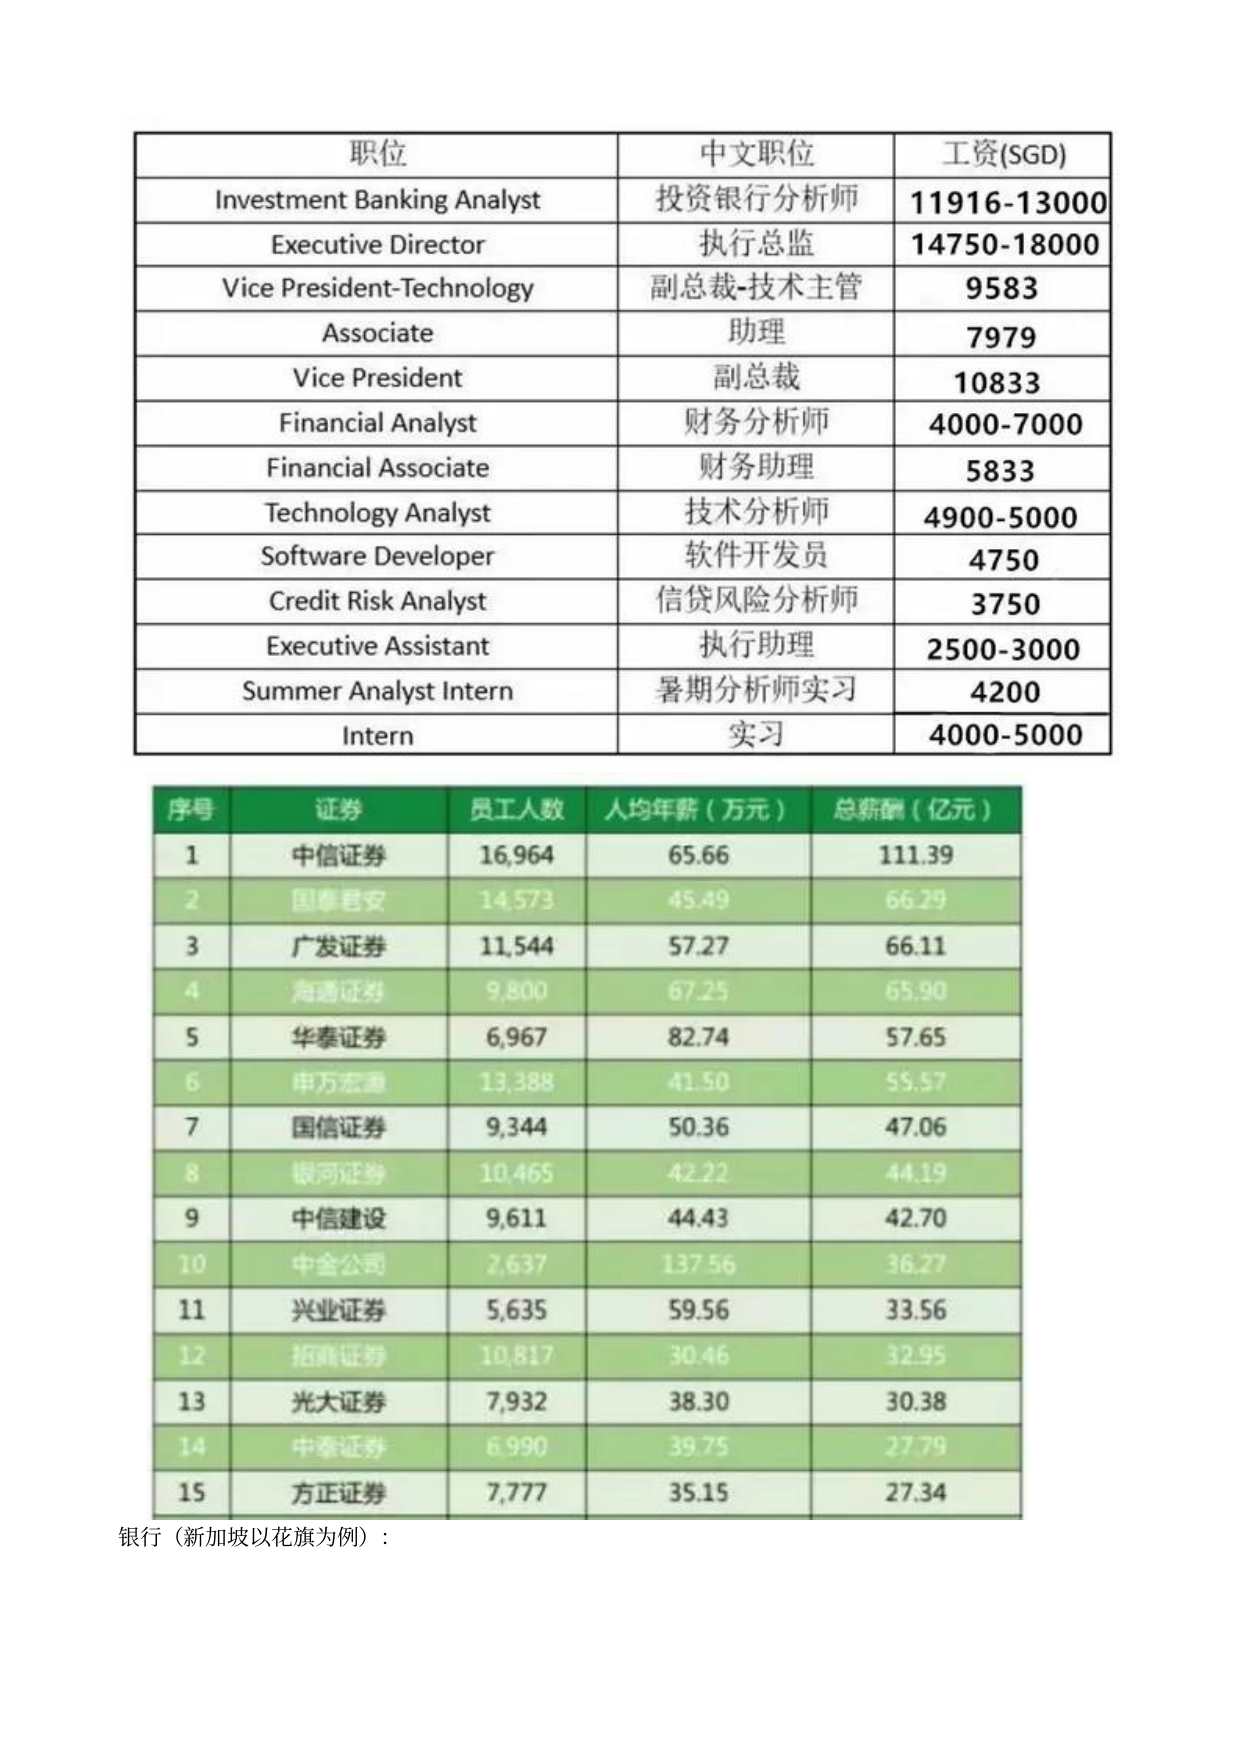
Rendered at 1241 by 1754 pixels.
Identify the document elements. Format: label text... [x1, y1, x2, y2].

text 银行（新加坡以花旗为例）： [118, 579, 1122, 1551]
picture [146, 772, 1028, 1520]
picture [120, 118, 1121, 767]
